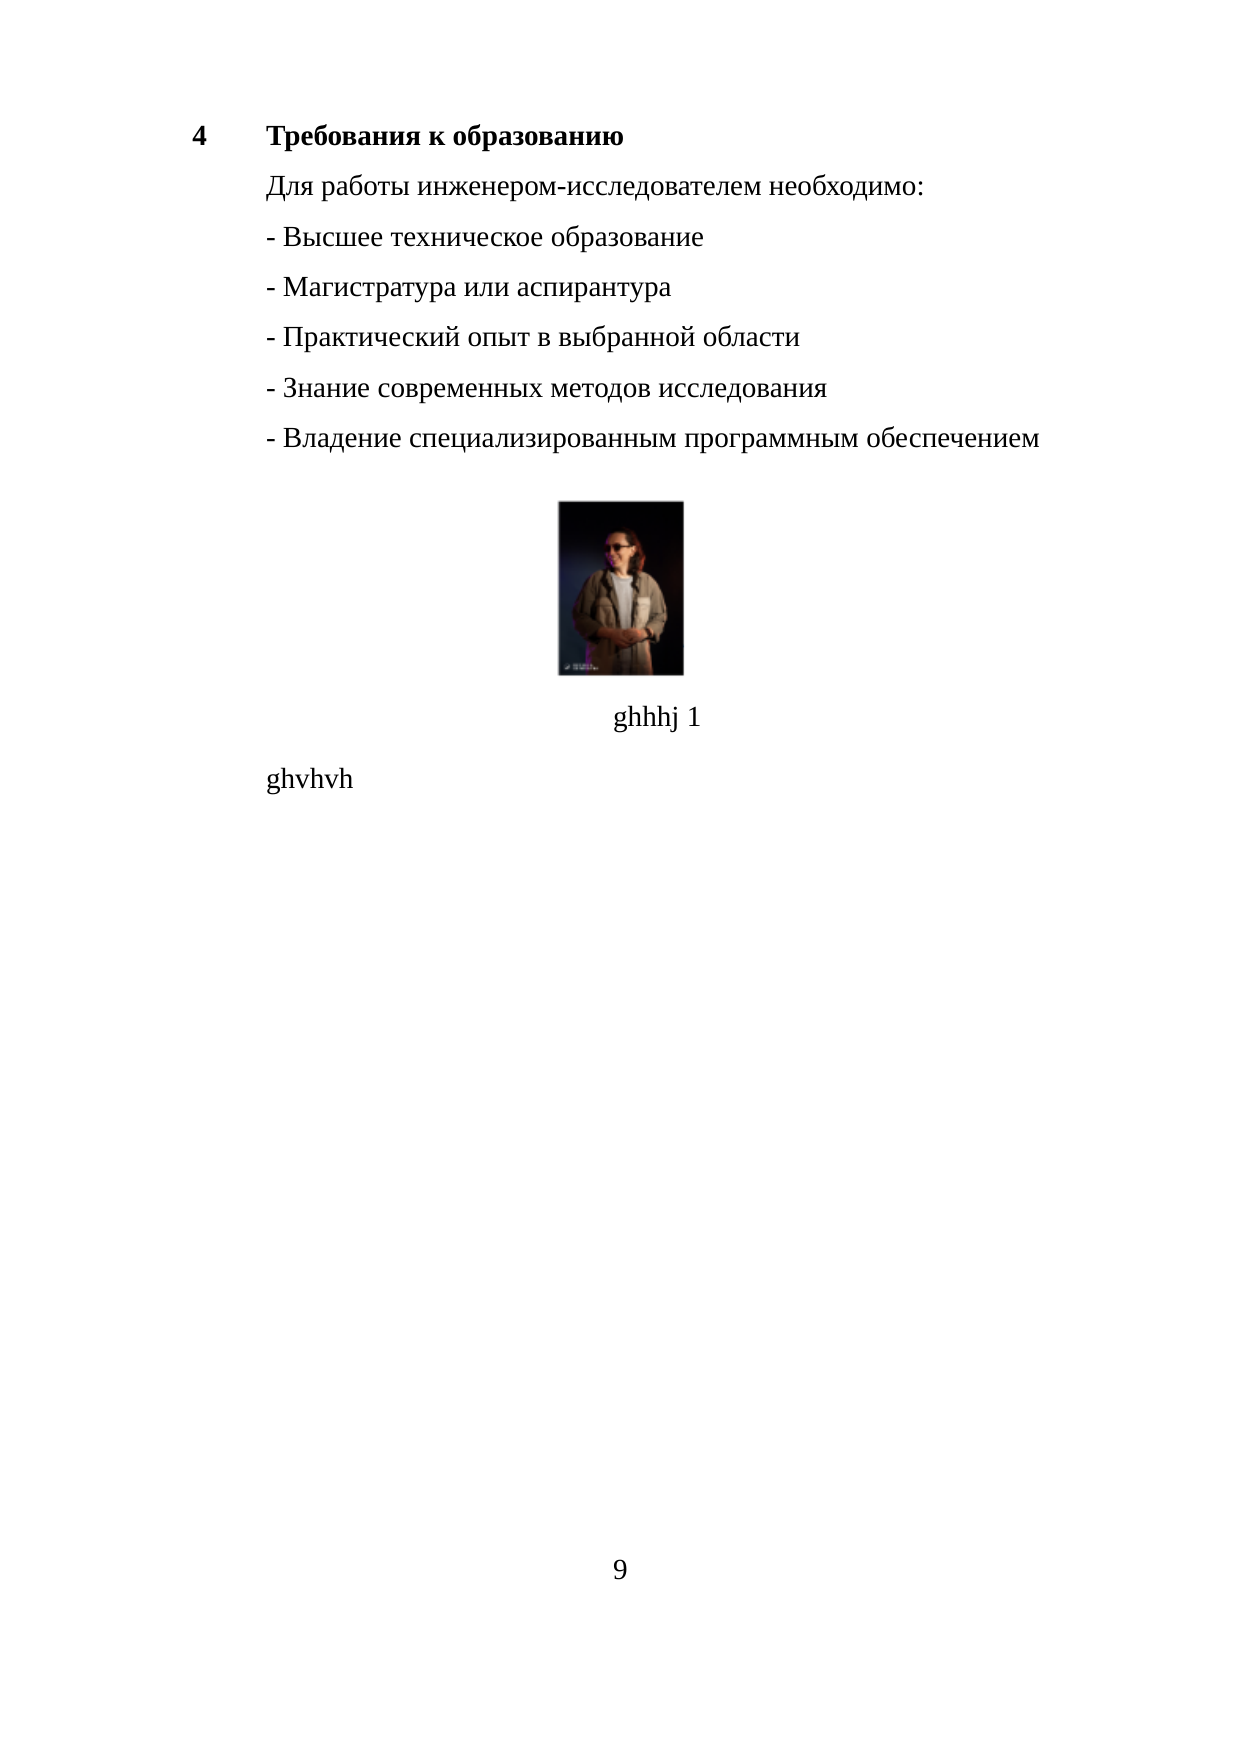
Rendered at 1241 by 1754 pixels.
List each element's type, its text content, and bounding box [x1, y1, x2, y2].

picture [556, 499, 685, 682]
text Для работы инженером-исследователем необходимо: [118, 168, 1122, 202]
text - Знание современных методов исследования [118, 370, 1122, 403]
text - Владение специализированным программным обеспечением [118, 420, 1122, 453]
text - Магистратура или аспирантура [118, 269, 1122, 303]
text - Практический опыт в выбранной области [118, 319, 1122, 353]
text ghhhj 1 [118, 699, 1122, 732]
text ghvhvh [118, 761, 1122, 795]
text - Высшее техническое образование [118, 219, 1122, 252]
subtitle Требования к образованию [118, 118, 1122, 152]
